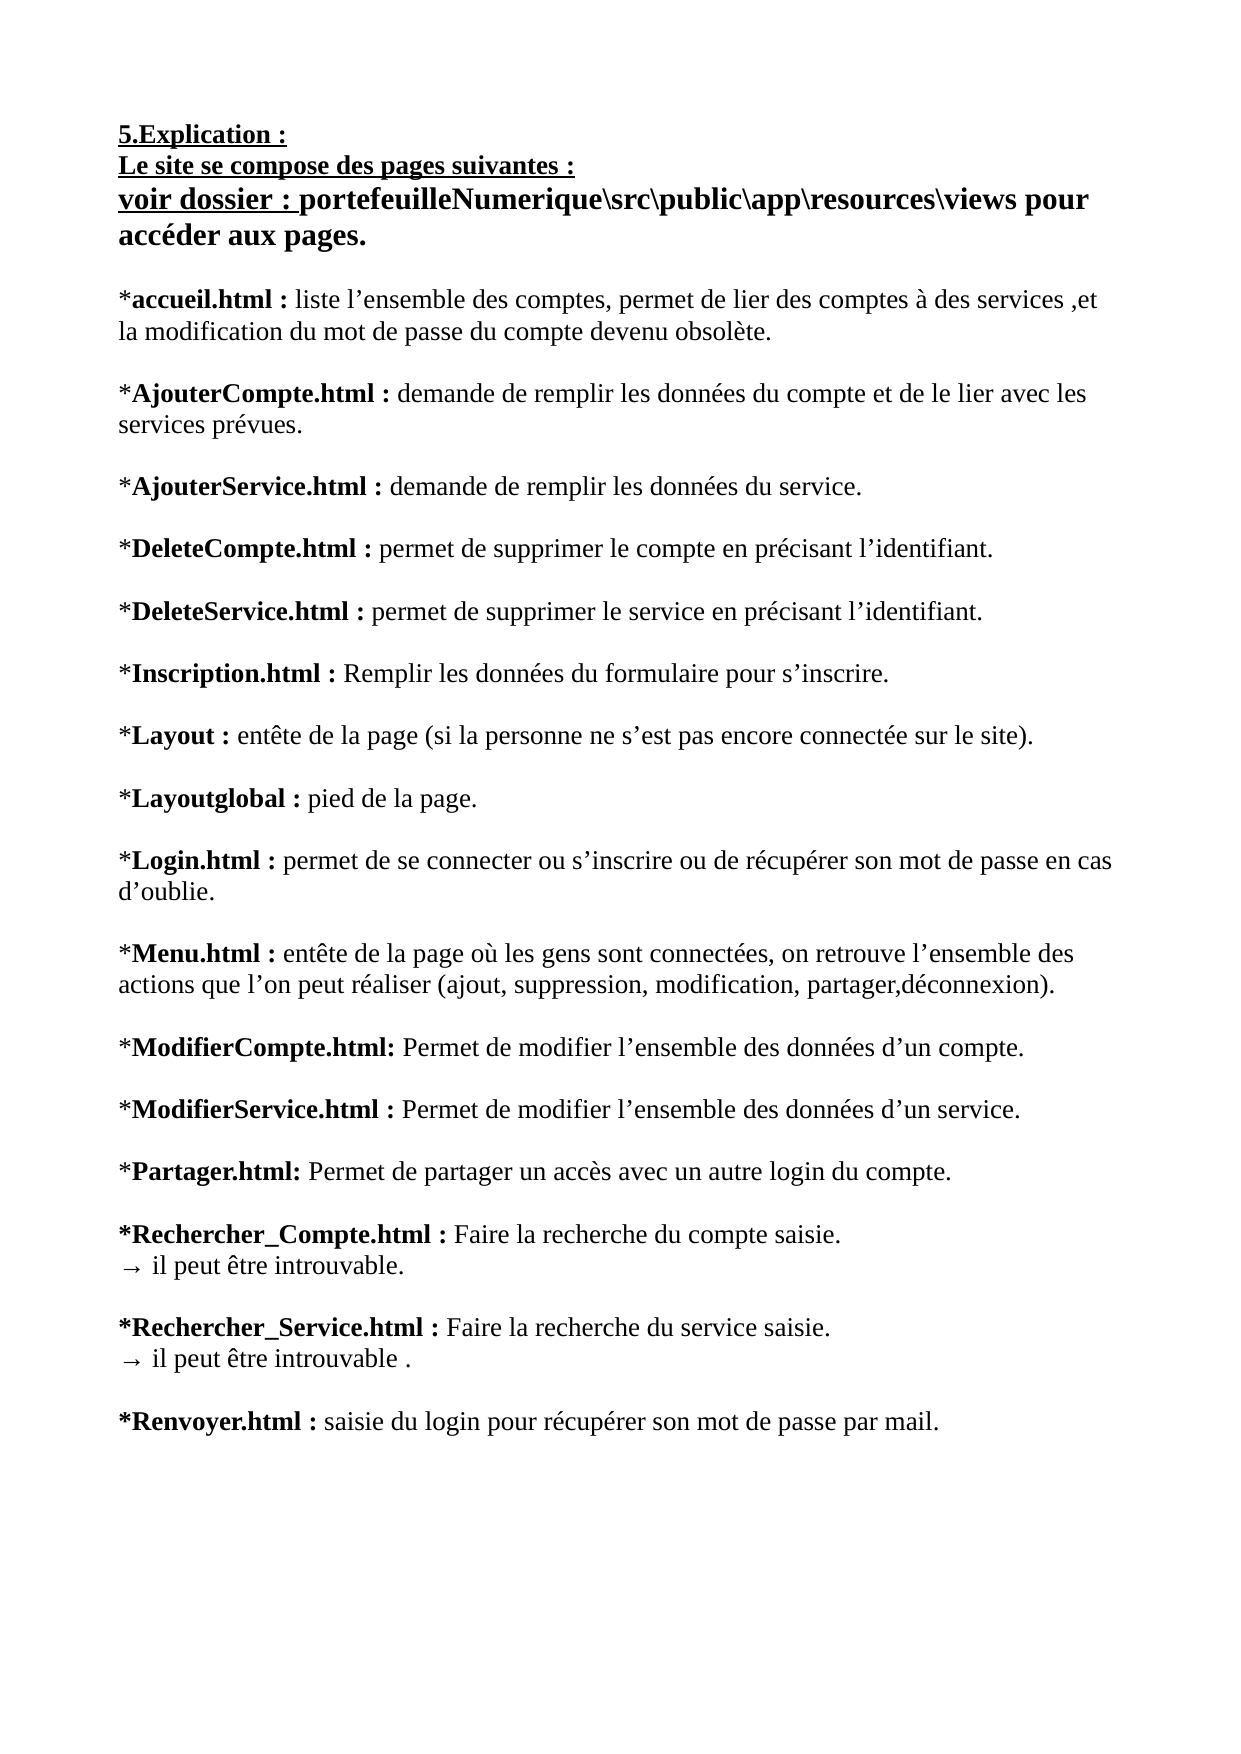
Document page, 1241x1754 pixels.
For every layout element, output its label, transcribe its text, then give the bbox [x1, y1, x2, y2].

text *Menu.html : entête de la page où les gens sont connectées, on retrouve l’ensemble des actions que l’on peut réaliser (ajout, suppression, modification, partager,déconnexion). [118, 937, 1122, 1000]
text voir dossier : portefeuilleNumerique\src\public\app\resources\views pour accéder aux pages. [118, 180, 1122, 252]
text *AjouterCompte.html : demande de remplir les données du compte et de le lier avec les services prévues. [118, 377, 1122, 439]
text *Partager.html: Permet de partager un accès avec un autre login du compte. [118, 1156, 1122, 1187]
text *accueil.html : liste l’ensemble des comptes, permet de lier des comptes à des services ,et la modification du mot de passe du compte devenu obsolète. [118, 283, 1122, 346]
text *ModifierService.html : Permet de modifier l’ensemble des données d’un service. [118, 1093, 1122, 1124]
text *Renvoyer.html : saisie du login pour récupérer son mot de passe par mail. [118, 1405, 1122, 1436]
text *Inscription.html : Remplir les données du formulaire pour s’inscrire. [118, 657, 1122, 688]
text *ModifierCompte.html: Permet de modifier l’ensemble des données d’un compte. [118, 1031, 1122, 1062]
text *Rechercher_Service.html : Faire la recherche du service saisie. [118, 1311, 1122, 1342]
text *Rechercher_Compte.html : Faire la recherche du compte saisie. [118, 1218, 1122, 1249]
text *Layoutglobal : pied de la page. [118, 782, 1122, 813]
text 5.Explication : [118, 118, 1122, 149]
text *DeleteCompte.html : permet de supprimer le compte en précisant l’identifiant. [118, 533, 1122, 564]
text *DeleteService.html : permet de supprimer le service en précisant l’identifiant. [118, 595, 1122, 626]
text Le site se compose des pages suivantes : [118, 149, 1122, 180]
text *Layout : entête de la page (si la personne ne s’est pas encore connectée sur le site). [118, 719, 1122, 751]
text *AjouterService.html : demande de remplir les données du service. [118, 470, 1122, 501]
text *Login.html : permet de se connecter ou s’inscrire ou de récupérer son mot de passe en cas d’oublie. [118, 844, 1122, 906]
text → il peut être introuvable . [118, 1342, 1122, 1373]
text → il peut être introuvable. [118, 1249, 1122, 1280]
